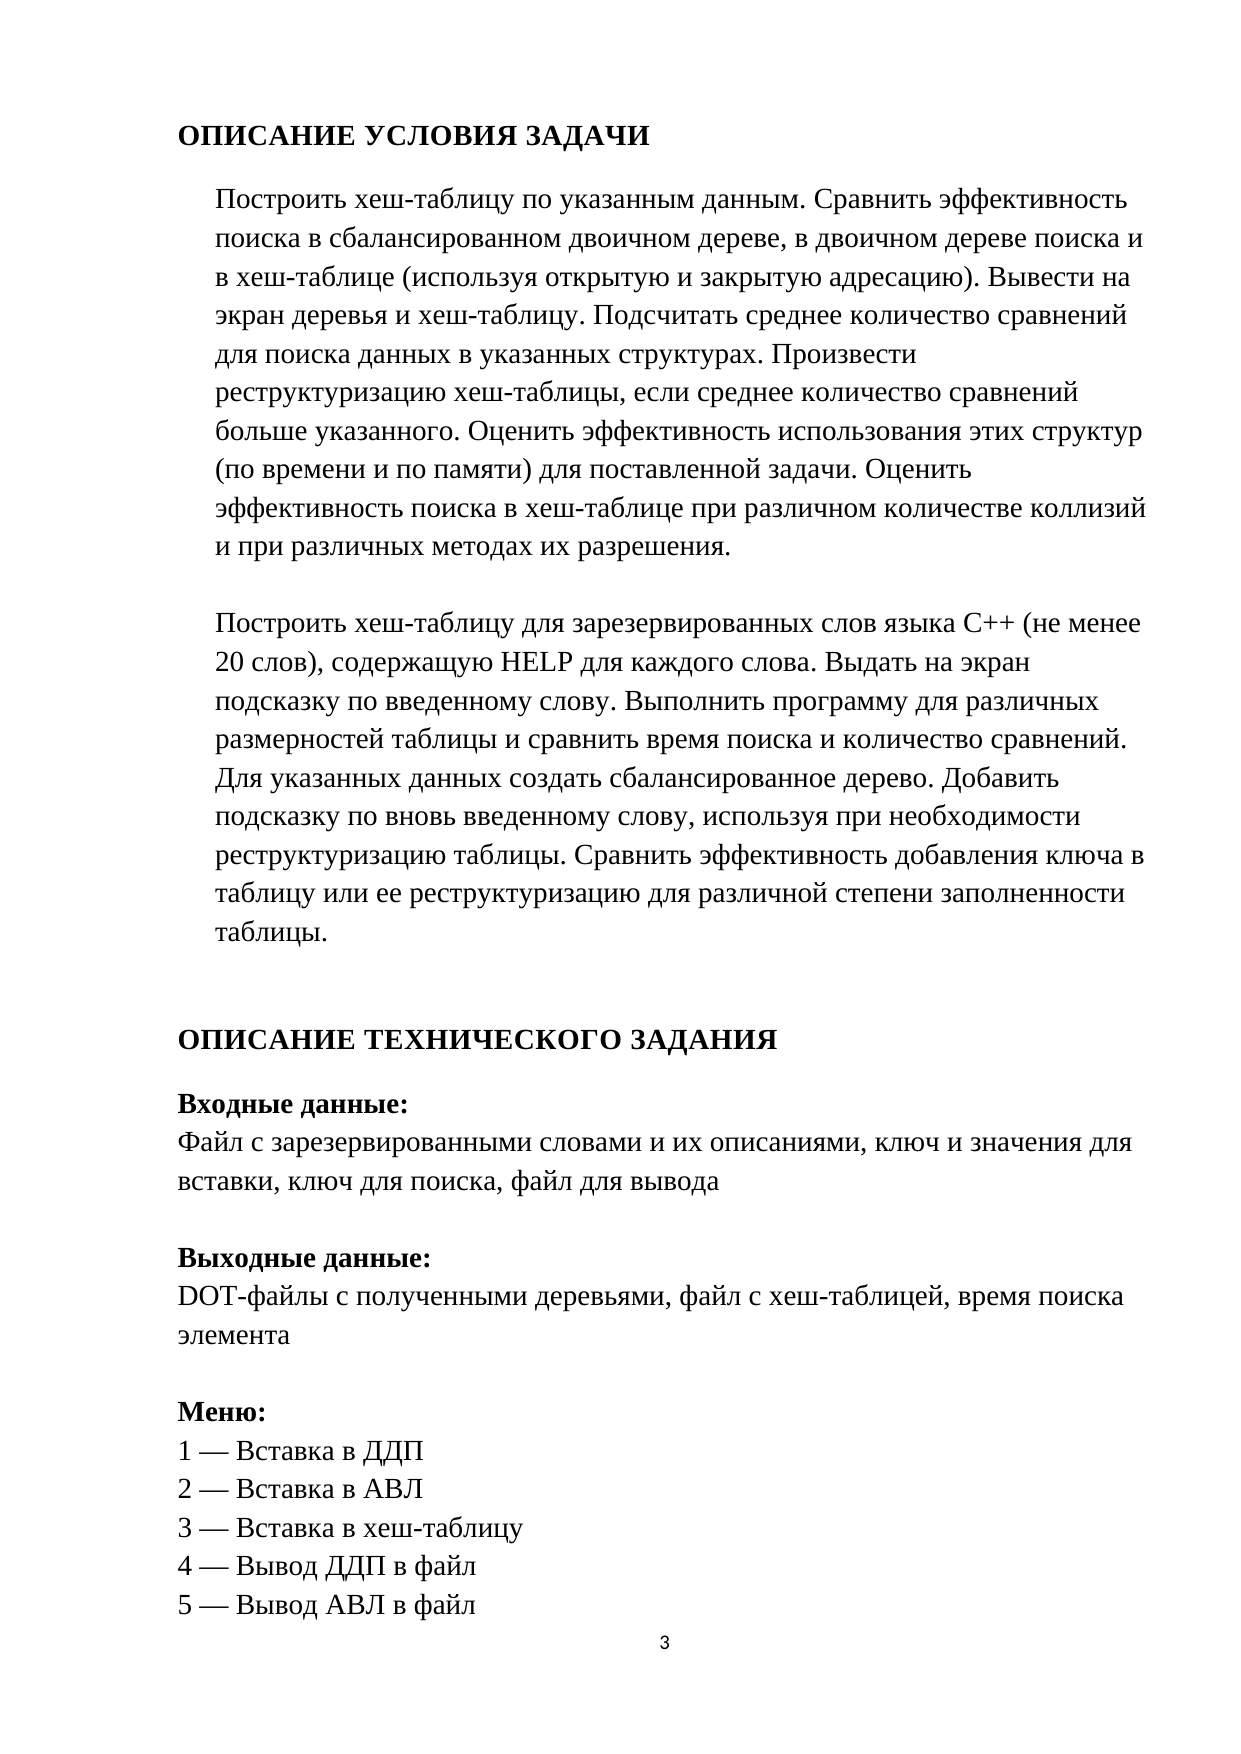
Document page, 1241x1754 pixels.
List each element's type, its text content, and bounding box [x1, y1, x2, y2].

list Построить хеш-таблицу по указанным данным. Сравнить эффективность поиска в сбалансированном двоичном дереве, в двоичном дереве поиска и в хеш-таблице (используя открытую и закрытую адресацию). Вывести на экран деревья и хеш-таблицу. Подсчитать среднее количество сравнений для поиска данных в указанных структурах. Произвести реструктуризацию хеш-таблицы, если среднее количество сравнений больше указанного. Оценить эффективность использования этих структур (по времени и по памяти) для поставленной задачи. Оценить эффективность поиска в хеш-таблице при различном количестве коллизий и при различных методах их разрешения. [215, 182, 1152, 562]
list 1 — Вставка в ДДП [177, 1433, 1152, 1466]
list 3 — Вставка в хеш-таблицу [177, 1510, 1152, 1543]
subtitle ОПИСАНИЕ ТЕХНИЧЕСКОГО ЗАДАНИЯ [177, 1022, 1152, 1056]
subtitle ОПИСАНИЕ УСЛОВИЯ ЗАДАЧИ [177, 118, 1152, 152]
list 4 — Вывод ДДП в файл [177, 1548, 1152, 1582]
list Входные данные: [177, 1086, 1152, 1119]
list Построить хеш-таблицу для зарезервированных слов языка С++ (не менее [215, 606, 1152, 639]
list Выходные данные: [177, 1240, 1152, 1273]
list DOT-файлы с полученными деревьями, файл с хеш-таблицей, время поиска элемента [177, 1278, 1152, 1351]
list 20 слов), содержащую HELP для каждого слова. Выдать на экран подсказку по введенному слову. Выполнить программу для различных размерностей таблицы и сравнить время поиска и количество сравнений. Для указанных данных создать сбалансированное дерево. Добавить подсказку по вновь введенному слову, используя при необходимости реструктуризацию таблицы. Сравнить эффективность добавления ключа в таблицу или ее реструктуризацию для различной степени заполненности таблицы. [215, 644, 1152, 947]
list Файл с зарезервированными словами и их описаниями, ключ и значения для вставки, ключ для поиска, файл для вывода [177, 1124, 1152, 1196]
list Меню: [177, 1394, 1152, 1428]
list 2 — Вставка в АВЛ [177, 1471, 1152, 1505]
list 5 — Вывод АВЛ в файл [177, 1587, 1152, 1620]
